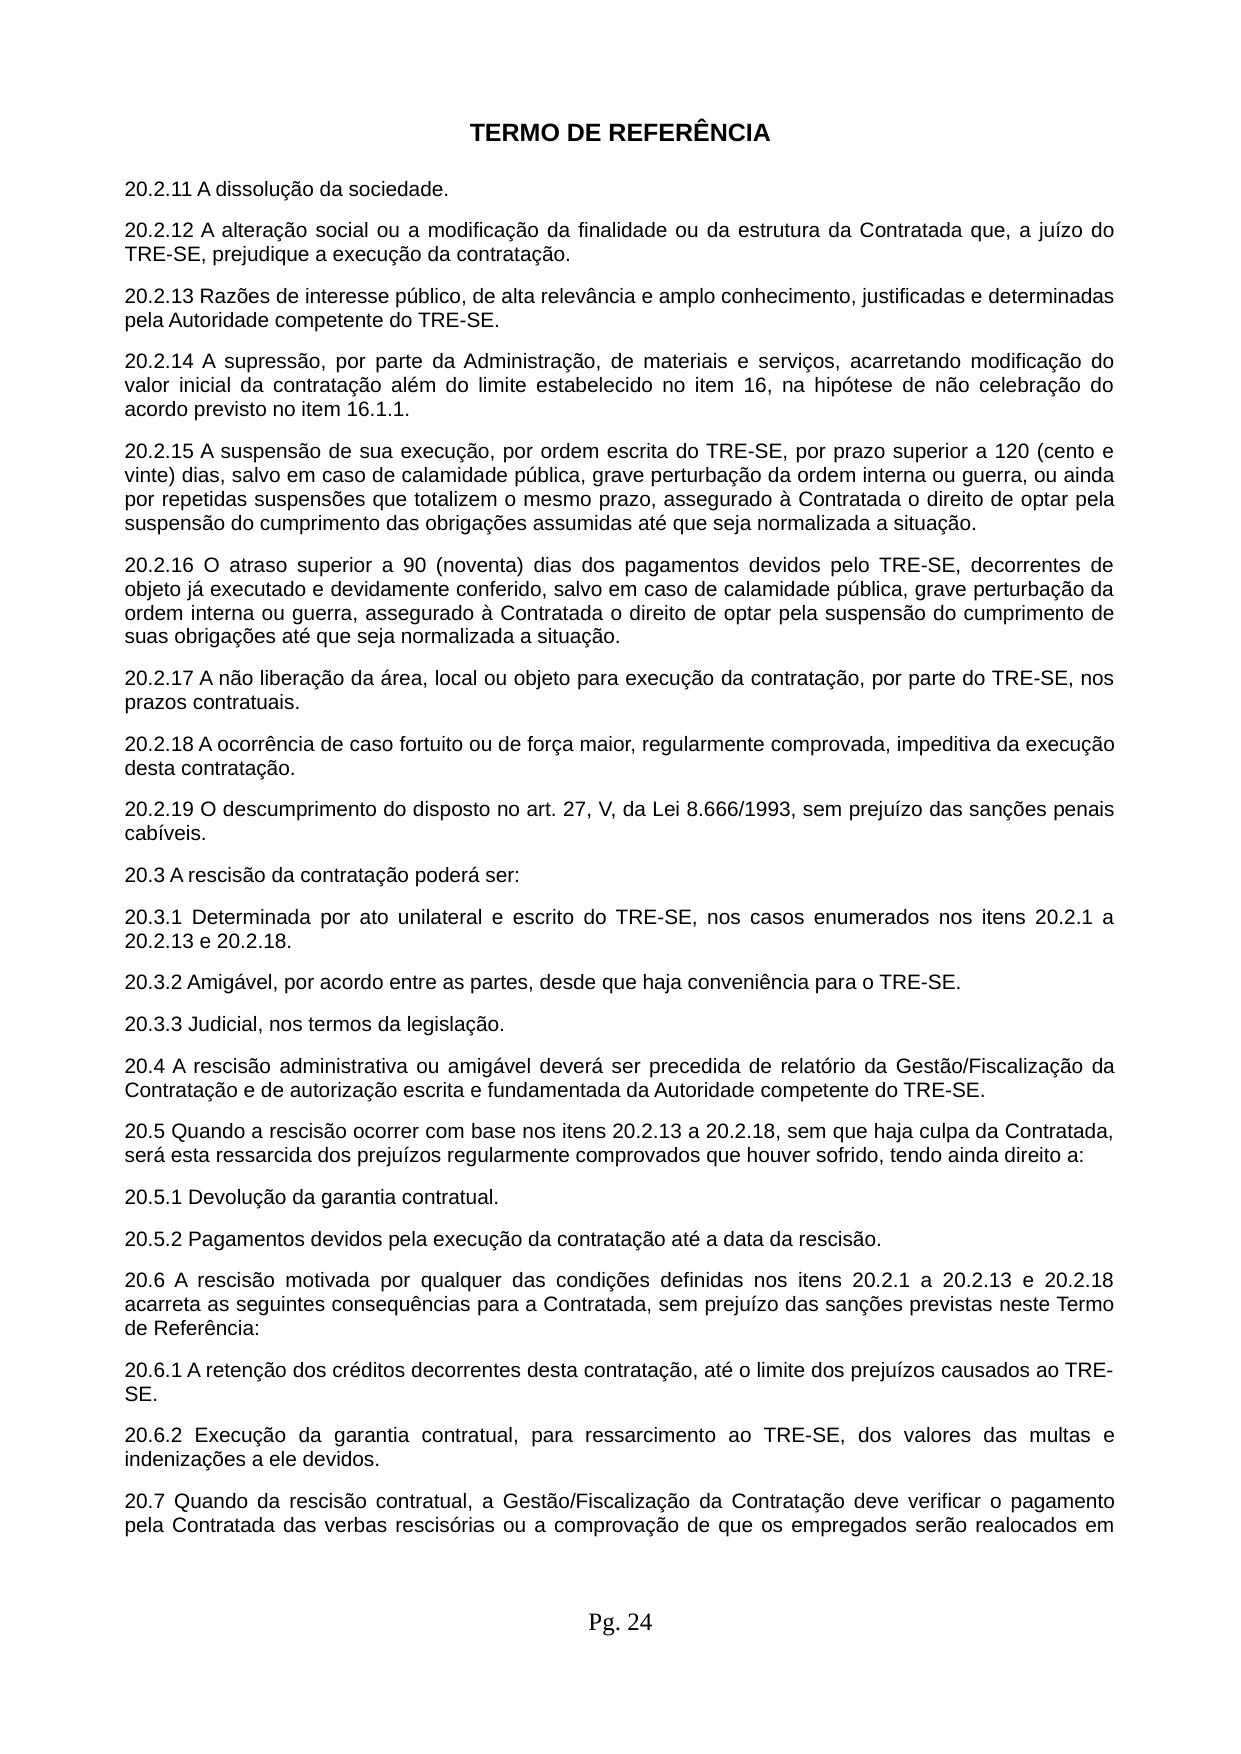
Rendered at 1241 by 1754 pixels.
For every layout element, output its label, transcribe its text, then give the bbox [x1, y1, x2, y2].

text 20.2.19 O descumprimento do disposto no art. 27, V, da Lei 8.666/1993, sem prejuízo das sanções penais cabíveis. [124, 797, 1116, 845]
text 20.3.2 Amigável, por acordo entre as partes, desde que haja conveniência para o TRE-SE. [124, 970, 1116, 994]
text 20.2.15 A suspensão de sua execução, por ordem escrita do TRE-SE, por prazo superior a 120 (cento e vinte) dias, salvo em caso de calamidade pública, grave perturbação da ordem interna ou guerra, ou ainda por repetidas suspensões que totalizem o mesmo prazo, assegurado à Contratada o direito de optar pela suspensão do cumprimento das obrigações assumidas até que seja normalizada a situação. [124, 439, 1116, 535]
text 20.5 Quando a rescisão ocorrer com base nos itens 20.2.13 a 20.2.18, sem que haja culpa da Contratada, será esta ressarcida dos prejuízos regularmente comprovados que houver sofrido, tendo ainda direito a: [124, 1119, 1116, 1167]
text 20.4 A rescisão administrativa ou amigável deverá ser precedida de relatório da Gestão/Fiscalização da Contratação e de autorização escrita e fundamentada da Autoridade competente do TRE-SE. [124, 1053, 1116, 1101]
text 20.2.14 A supressão, por parte da Administração, de materiais e serviços, acarretando modificação do valor inicial da contratação além do limite estabelecido no item 16, na hipótese de não celebração do acordo previsto no item 16.1.1. [124, 349, 1116, 421]
text 20.6.2 Execução da garantia contratual, para ressarcimento ao TRE-SE, dos valores das multas e indenizações a ele devidos. [124, 1423, 1116, 1471]
text 20.2.13 Razões de interesse público, de alta relevância e amplo conhecimento, justificadas e determinadas pela Autoridade competente do TRE-SE. [124, 284, 1116, 332]
text 20.2.16 O atraso superior a 90 (noventa) dias dos pagamentos devidos pelo TRE-SE, decorrentes de objeto já executado e devidamente conferido, salvo em caso de calamidade pública, grave perturbação da ordem interna ou guerra, assegurado à Contratada o direito de optar pela suspensão do cumprimento de suas obrigações até que seja normalizada a situação. [124, 552, 1116, 648]
text 20.3.1 Determinada por ato unilateral e escrito do TRE-SE, nos casos enumerados nos itens 20.2.1 a 20.2.13 e 20.2.18. [124, 904, 1116, 952]
text 20.2.17 A não liberação da área, local ou objeto para execução da contratação, por parte do TRE-SE, nos prazos contratuais. [124, 666, 1116, 714]
text 20.6 A rescisão motivada por qualquer das condições definidas nos itens 20.2.1 a 20.2.13 e 20.2.18 acarreta as seguintes consequências para a Contratada, sem prejuízo das sanções previstas neste Termo de Referência: [124, 1268, 1116, 1340]
text 20.6.1 A retenção dos créditos decorrentes desta contratação, até o limite dos prejuízos causados ao TRE-SE. [124, 1358, 1116, 1406]
text 20.2.12 A alteração social ou a modificação da finalidade ou da estrutura da Contratada que, a juízo do TRE-SE, prejudique a execução da contratação. [124, 218, 1116, 266]
text 20.2.18 A ocorrência de caso fortuito ou de força maior, regularmente comprovada, impeditiva da execução desta contratação. [124, 732, 1116, 779]
text 20.2.11 A dissolução da sociedade. [124, 176, 1116, 200]
text 20.7 Quando da rescisão contratual, a Gestão/Fiscalização da Contratação deve verificar o pagamento pela Contratada das verbas rescisórias ou a comprovação de que os empregados serão realocados em [124, 1489, 1116, 1537]
text 20.5.1 Devolução da garantia contratual. [124, 1185, 1116, 1209]
text 20.5.2 Pagamentos devidos pela execução da contratação até a data da rescisão. [124, 1226, 1116, 1250]
text 20.3.3 Judicial, nos termos da legislação. [124, 1012, 1116, 1036]
text 20.3 A rescisão da contratação poderá ser: [124, 863, 1116, 887]
